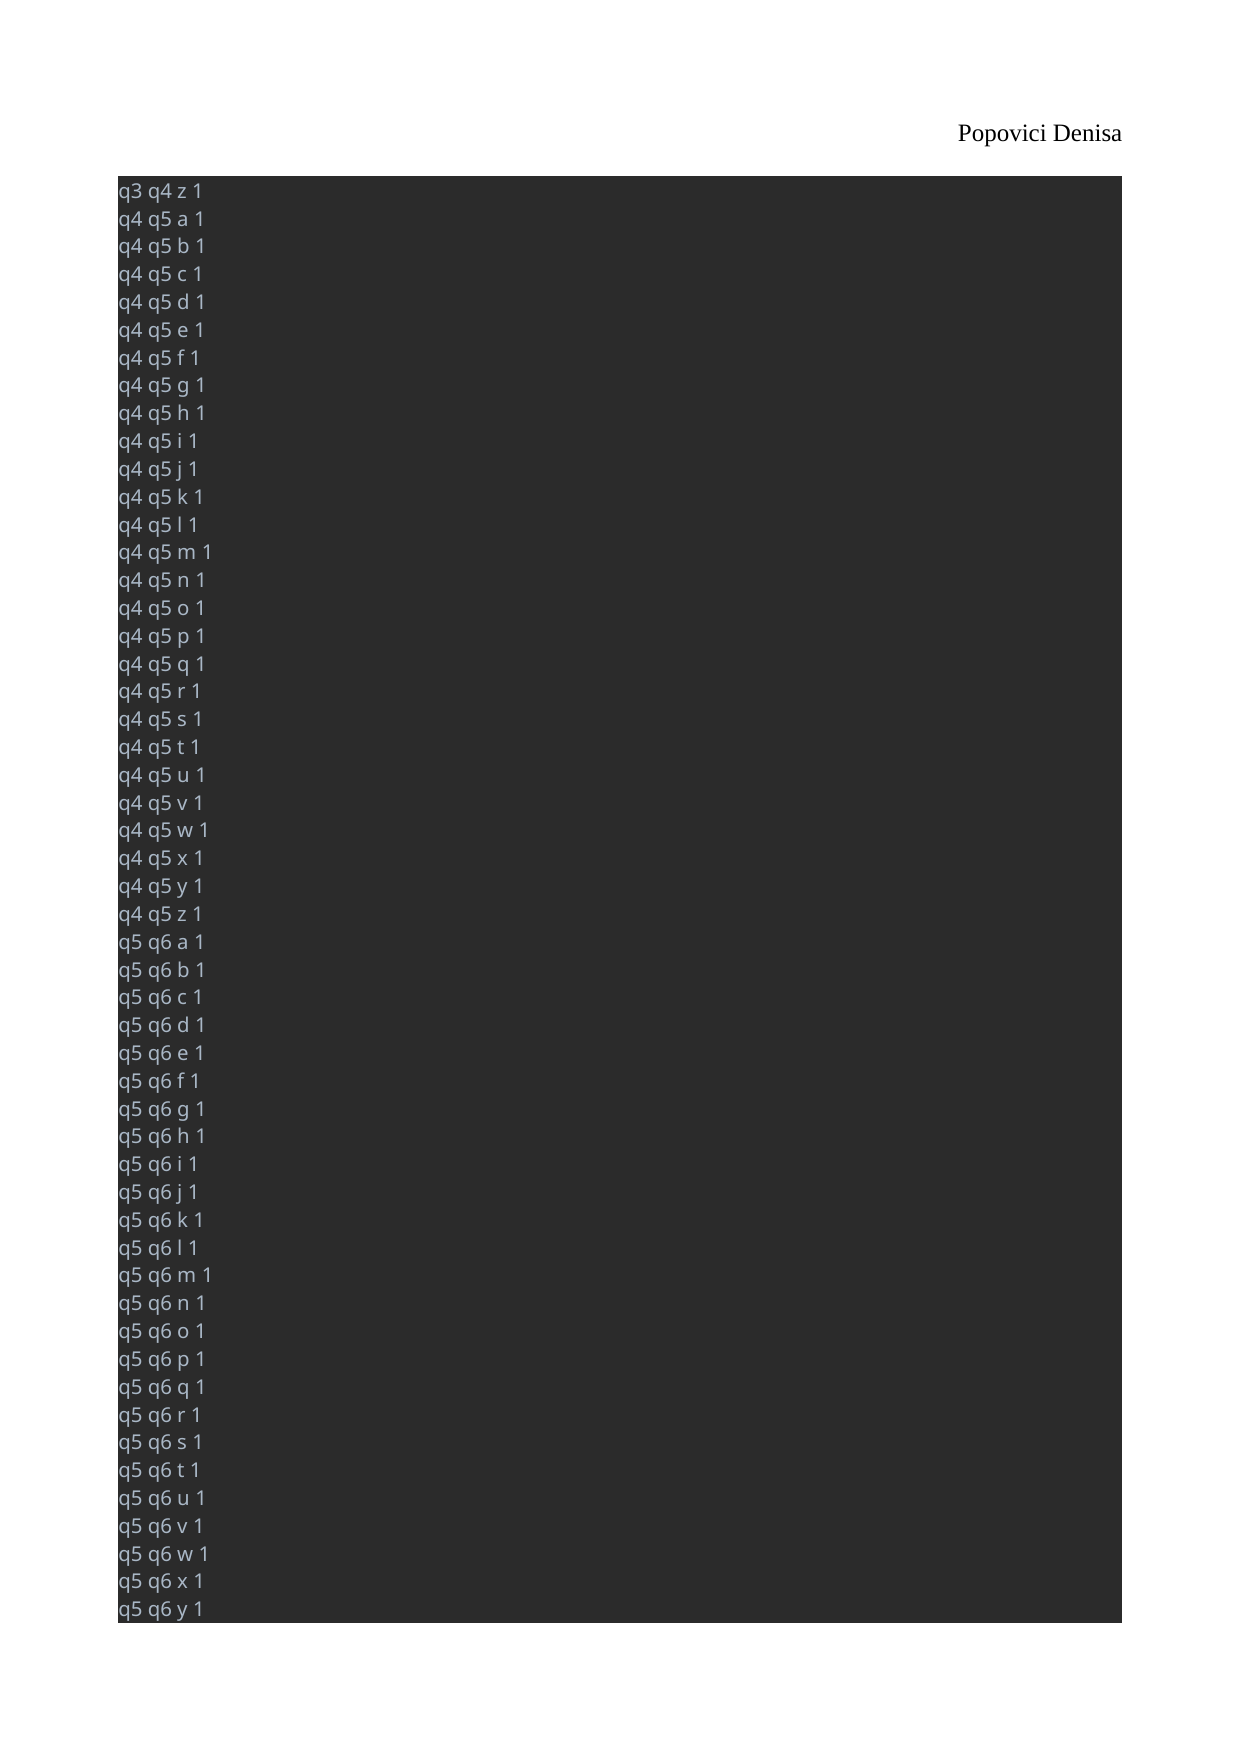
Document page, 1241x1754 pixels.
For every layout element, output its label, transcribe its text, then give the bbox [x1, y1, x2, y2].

text q4 q5 y 1 [118, 872, 1122, 899]
text q5 q6 i 1 [118, 1150, 1122, 1178]
text q5 q6 m 1 [118, 1261, 1122, 1289]
text q4 q5 j 1 [118, 454, 1122, 482]
text q4 q5 u 1 [118, 760, 1122, 788]
text q5 q6 k 1 [118, 1205, 1122, 1233]
text q4 q5 g 1 [118, 371, 1122, 399]
text q4 q5 k 1 [118, 482, 1122, 510]
text q4 q5 s 1 [118, 705, 1122, 733]
text q3 q4 z 1 [118, 176, 1122, 204]
text q4 q5 x 1 [118, 844, 1122, 872]
text q5 q6 p 1 [118, 1344, 1122, 1372]
text q4 q5 c 1 [118, 260, 1122, 288]
text q4 q5 o 1 [118, 593, 1122, 621]
text q4 q5 e 1 [118, 315, 1122, 343]
text q4 q5 v 1 [118, 788, 1122, 816]
text q4 q5 f 1 [118, 343, 1122, 371]
text q5 q6 q 1 [118, 1372, 1122, 1400]
text q5 q6 j 1 [118, 1178, 1122, 1205]
text q5 q6 d 1 [118, 1011, 1122, 1038]
text q5 q6 l 1 [118, 1233, 1122, 1261]
text q5 q6 y 1 [118, 1595, 1122, 1623]
text q5 q6 e 1 [118, 1038, 1122, 1066]
text q4 q5 m 1 [118, 538, 1122, 566]
text q4 q5 t 1 [118, 733, 1122, 760]
text q4 q5 w 1 [118, 816, 1122, 844]
text q5 q6 h 1 [118, 1122, 1122, 1150]
text q5 q6 x 1 [118, 1567, 1122, 1595]
text q5 q6 n 1 [118, 1289, 1122, 1317]
text q4 q5 i 1 [118, 427, 1122, 454]
text q4 q5 h 1 [118, 399, 1122, 427]
text q4 q5 a 1 [118, 204, 1122, 232]
text q4 q5 l 1 [118, 510, 1122, 538]
text q4 q5 q 1 [118, 649, 1122, 677]
text q5 q6 u 1 [118, 1483, 1122, 1511]
text q5 q6 t 1 [118, 1456, 1122, 1483]
text q5 q6 g 1 [118, 1094, 1122, 1122]
text q5 q6 r 1 [118, 1400, 1122, 1428]
text q5 q6 a 1 [118, 927, 1122, 955]
text q5 q6 w 1 [118, 1539, 1122, 1567]
text q5 q6 s 1 [118, 1428, 1122, 1456]
text q5 q6 b 1 [118, 955, 1122, 983]
text q4 q5 n 1 [118, 566, 1122, 593]
text q5 q6 v 1 [118, 1511, 1122, 1539]
text q4 q5 r 1 [118, 677, 1122, 705]
text q5 q6 c 1 [118, 983, 1122, 1011]
text q4 q5 z 1 [118, 899, 1122, 927]
text q5 q6 o 1 [118, 1317, 1122, 1344]
text q5 q6 f 1 [118, 1066, 1122, 1094]
text q4 q5 p 1 [118, 621, 1122, 649]
text q4 q5 d 1 [118, 288, 1122, 315]
text q4 q5 b 1 [118, 232, 1122, 260]
